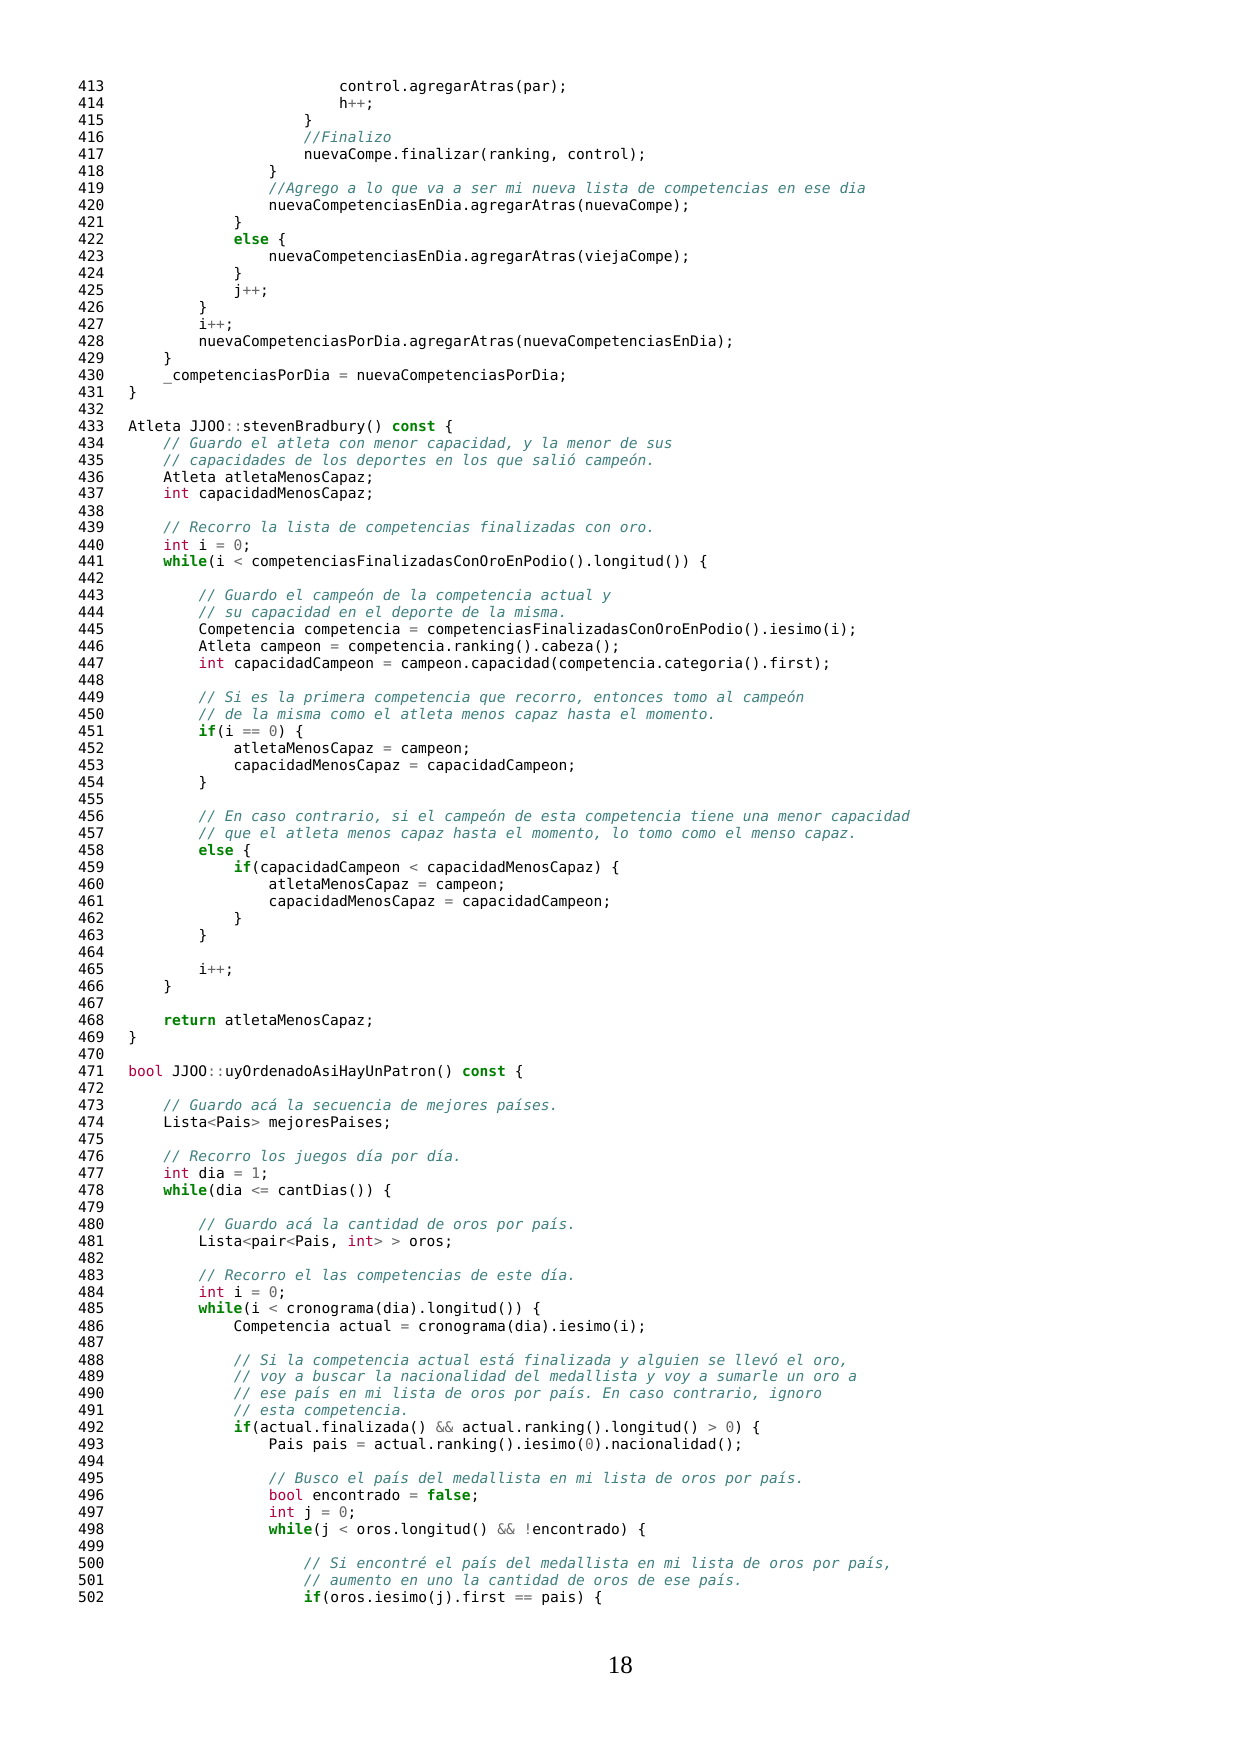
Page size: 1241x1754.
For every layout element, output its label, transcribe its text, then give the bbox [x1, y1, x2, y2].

table_header 413 414 415 416 417 418 419 420 421 422 423 424 425 426 427 428 429 430 431 432 433 434 435 436 437 438 439 440 441 442 443 444 445 446 447 448 449 450 451 452 453 454 455 456 457 458 459 460 461 462 463 464 465 466 467 468 469 470 471 472 473 474 475 476 477 478 479 480 481 482 483 484 485 486 487 488 489 490 491 492 493 494 495 496 497 498 499 500 501 502 [75, 75, 125, 1609]
table_header control.agregarAtras(par); h++; } //Finalizo nuevaCompe.finalizar(ranking, control); } //Agrego a lo que va a ser mi nueva lista de competencias en ese dia nuevaCompetenciasEnDia.agregarAtras(nuevaCompe); } else { nuevaCompetenciasEnDia.agregarAtras(viejaCompe); } j++; } i++; nuevaCompetenciasPorDia.agregarAtras(nuevaCompetenciasEnDia); } _competenciasPorDia = nuevaCompetenciasPorDia; } Atleta JJOO::stevenBradbury() const { // Guardo el atleta con menor capacidad, y la menor de sus // capacidades de los deportes en los que salió campeón. Atleta atletaMenosCapaz; int capacidadMenosCapaz; // Recorro la lista de competencias finalizadas con oro. int i = 0; while(i < competenciasFinalizadasConOroEnPodio().longitud()) { // Guardo el campeón de la competencia actual y // su capacidad en el deporte de la misma. Competencia competencia = competenciasFinalizadasConOroEnPodio().iesimo(i); Atleta campeon = competencia.ranking().cabeza(); int capacidadCampeon = campeon.capacidad(competencia.categoria().first); // Si es la primera competencia que recorro, entonces tomo al campeón // de la misma como el atleta menos capaz hasta el momento. if(i == 0) { atletaMenosCapaz = campeon; capacidadMenosCapaz = capacidadCampeon; } // En caso contrario, si el campeón de esta competencia tiene una menor capacidad // que el atleta menos capaz hasta el momento, lo tomo como el menso capaz. else { if(capacidadCampeon < capacidadMenosCapaz) { atletaMenosCapaz = campeon; capacidadMenosCapaz = capacidadCampeon; } } i++; } return atletaMenosCapaz; } bool JJOO::uyOrdenadoAsiHayUnPatron() const { // Guardo acá la secuencia de mejores países. Lista<Pais> mejoresPaises; // Recorro los juegos día por día. int dia = 1; while(dia <= cantDias()) { // Guardo acá la cantidad de oros por país. Lista<pair<Pais, int> > oros; // Recorro el las competencias de este día. int i = 0; while(i < cronograma(dia).longitud()) { Competencia actual = cronograma(dia).iesimo(i); // Si la competencia actual está finalizada y alguien se llevó el oro, // voy a buscar la nacionalidad del medallista y voy a sumarle un oro a // ese país en mi lista de oros por país. En caso contrario, ignoro // esta competencia. if(actual.finalizada() && actual.ranking().longitud() > 0) { Pais pais = actual.ranking().iesimo(0).nacionalidad(); // Busco el país del medallista en mi lista de oros por país. bool encontrado = false; int j = 0; while(j < oros.longitud() && !encontrado) { // Si encontré el país del medallista en mi lista de oros por país, // aumento en uno la cantidad de oros de ese país. if(oros.iesimo(j).first == pais) { [125, 75, 1240, 1609]
